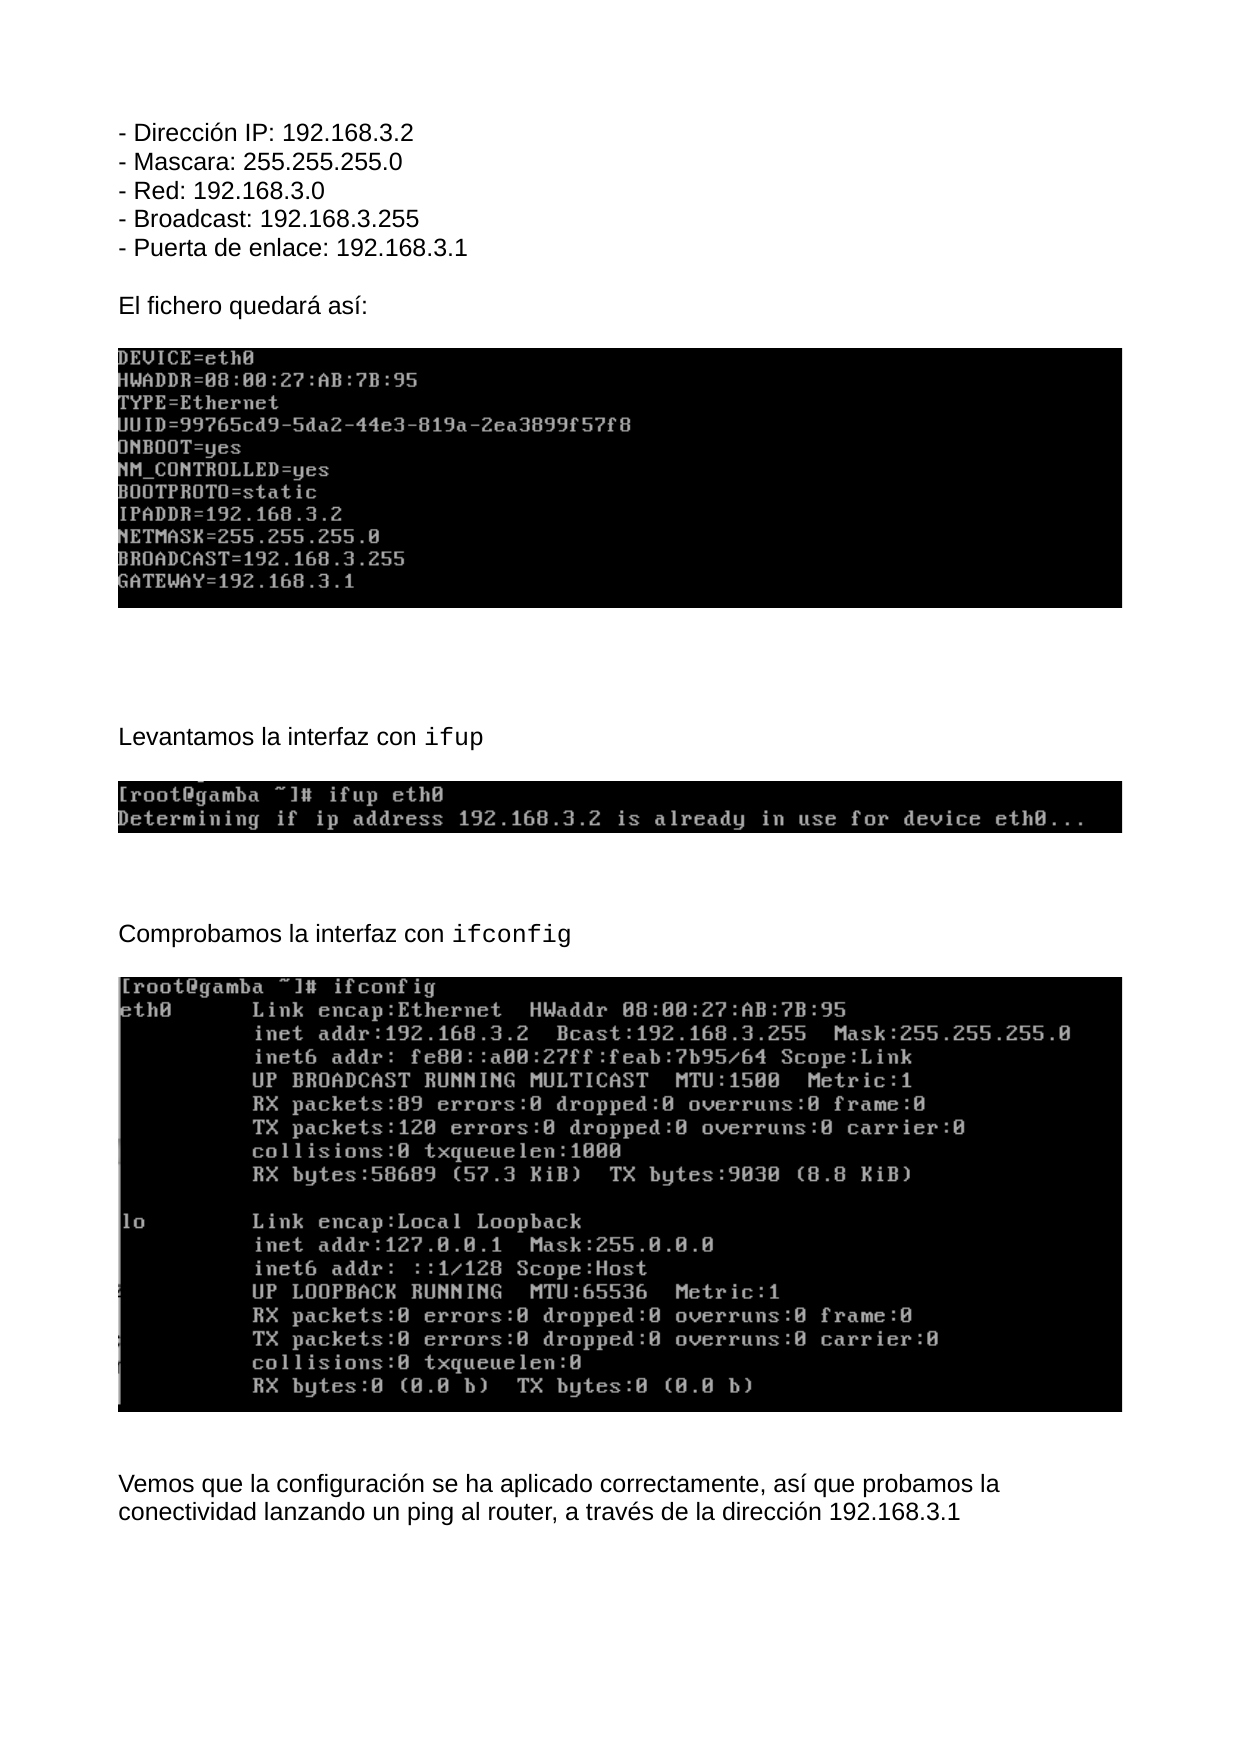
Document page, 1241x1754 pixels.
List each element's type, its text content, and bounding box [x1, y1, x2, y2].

text - Dirección IP: 192.168.3.2 [118, 118, 1122, 147]
text - Puerta de enlace: 192.168.3.1 [118, 233, 1122, 262]
text El fichero quedará así: [118, 291, 1122, 319]
picture [118, 348, 1123, 608]
text - Mascara: 255.255.255.0 [118, 147, 1122, 176]
text Comprobamos la interfaz con ifconfig [118, 918, 1122, 949]
picture [118, 977, 1123, 1412]
text Levantamos la interfaz con ifup [118, 722, 1122, 753]
text Vemos que la configuración se ha aplicado correctamente, así que probamos la conectividad lanzando un ping al router, a través de la dirección 192.168.3.1 [118, 1468, 1122, 1526]
picture [118, 781, 1123, 833]
text - Red: 192.168.3.0 [118, 176, 1122, 204]
text - Broadcast: 192.168.3.255 [118, 204, 1122, 233]
